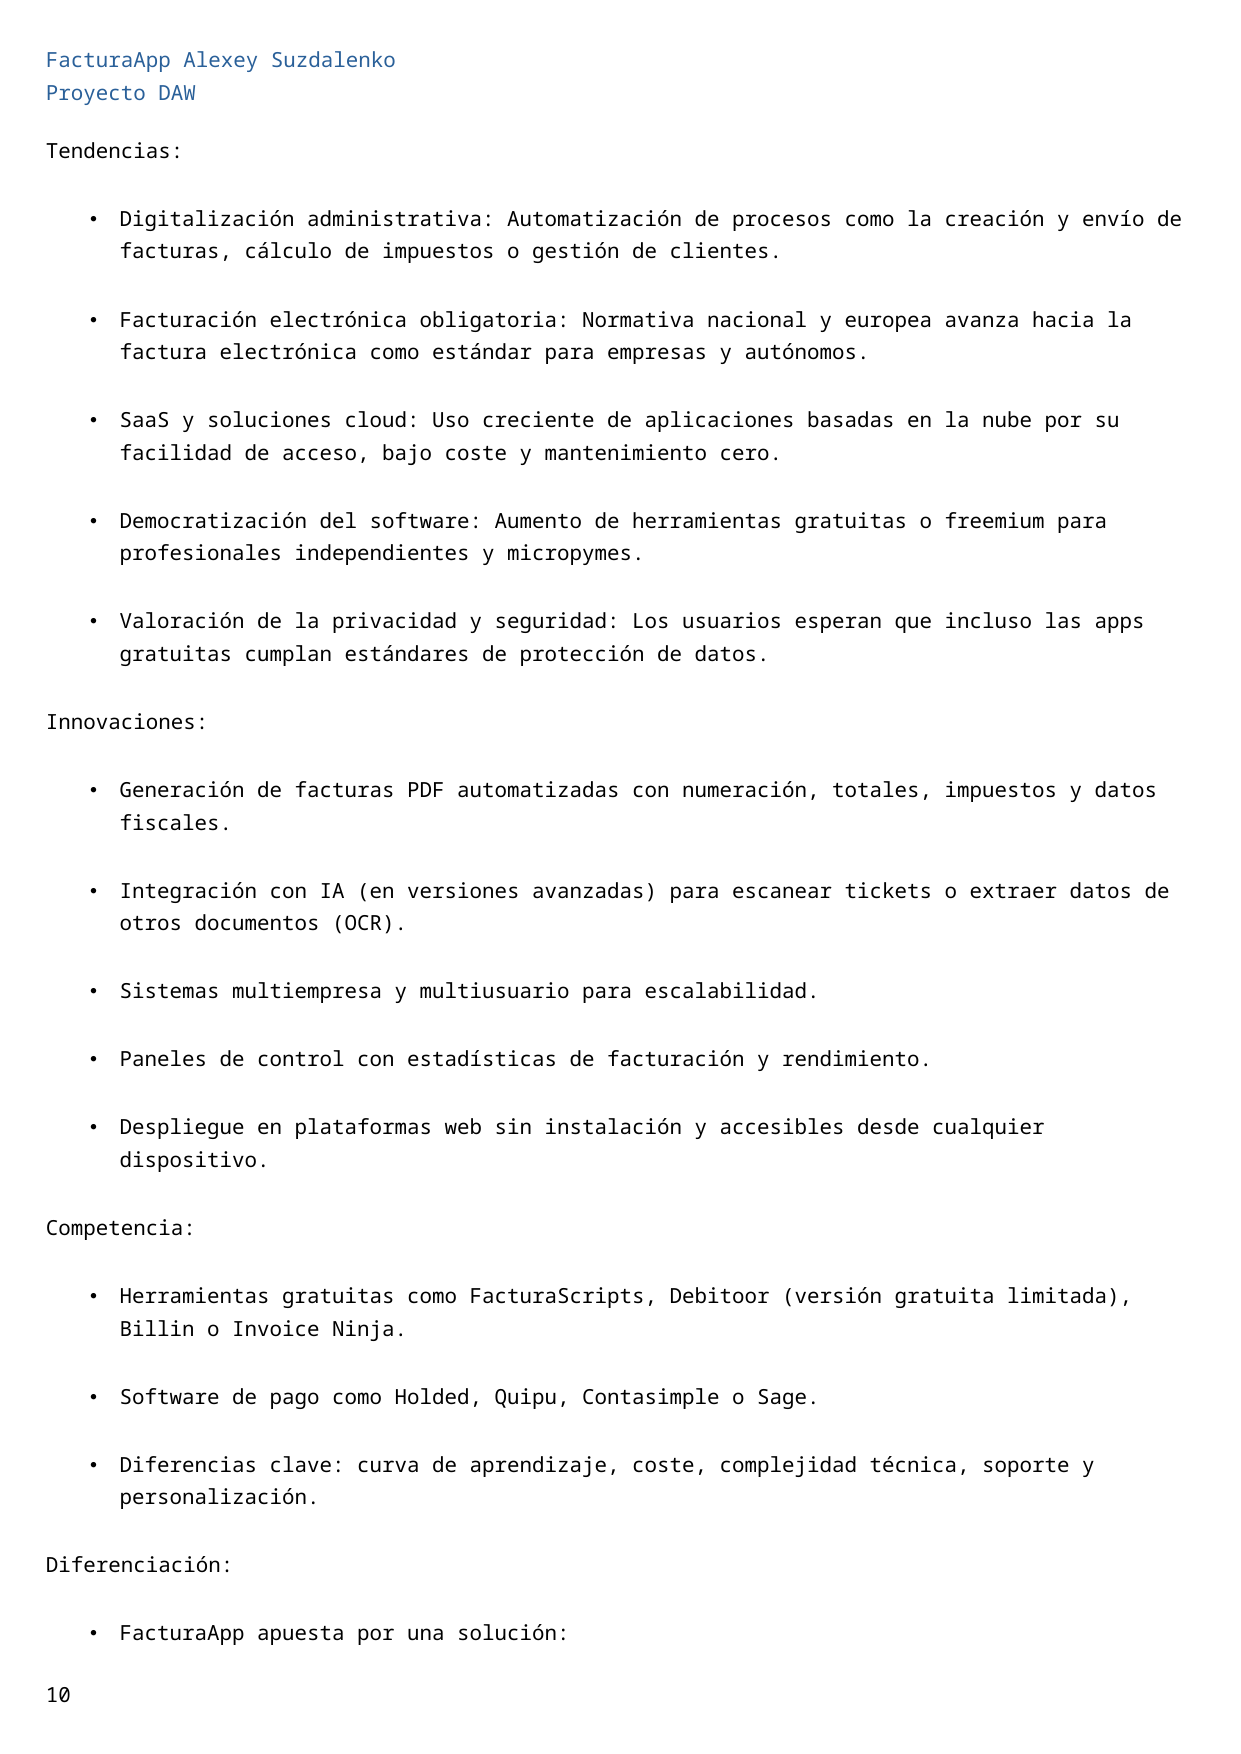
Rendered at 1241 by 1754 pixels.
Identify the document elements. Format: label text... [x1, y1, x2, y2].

list Diferencias clave: curva de aprendizaje, coste, complejidad técnica, soporte y personalización. [90, 1450, 1195, 1511]
list Democratización del software: Aumento de herramientas gratuitas o freemium para profesionales independientes y micropymes. [90, 506, 1195, 567]
text Diferenciación: [46, 1550, 1195, 1579]
list Integración con IA (en versiones avanzadas) para escanear tickets o extraer datos de otros documentos (OCR). [90, 876, 1195, 937]
list Generación de facturas PDF automatizadas con numeración, totales, impuestos y datos fiscales. [90, 775, 1195, 836]
text Tendencias: [46, 136, 1195, 164]
text Innovaciones: [46, 707, 1195, 736]
list Sistemas multiempresa y multiusuario para escalabilidad. [90, 976, 1195, 1005]
list Software de pago como Holded, Quipu, Contasimple o Sage. [90, 1382, 1195, 1410]
list Paneles de control con estadísticas de facturación y rendimiento. [90, 1044, 1195, 1073]
text Competencia: [46, 1213, 1195, 1242]
list Valoración de la privacidad y seguridad: Los usuarios esperan que incluso las apps gratuitas cumplan estándares de protección de datos. [90, 607, 1195, 668]
list Facturación electrónica obligatoria: Normativa nacional y europea avanza hacia la factura electrónica como estándar para empresas y autónomos. [90, 305, 1195, 366]
list SaaS y soluciones cloud: Uso creciente de aplicaciones basadas en la nube por su facilidad de acceso, bajo coste y mantenimiento cero. [90, 405, 1195, 466]
list FacturaApp apuesta por una solución: [90, 1618, 1195, 1647]
list Digitalización administrativa: Automatización de procesos como la creación y envío de facturas, cálculo de impuestos o gestión de clientes. [90, 204, 1195, 265]
list Despliegue en plataformas web sin instalación y accesibles desde cualquier dispositivo. [90, 1112, 1195, 1173]
list Herramientas gratuitas como FacturaScripts, Debitoor (versión gratuita limitada), Billin o Invoice Ninja. [90, 1281, 1195, 1342]
